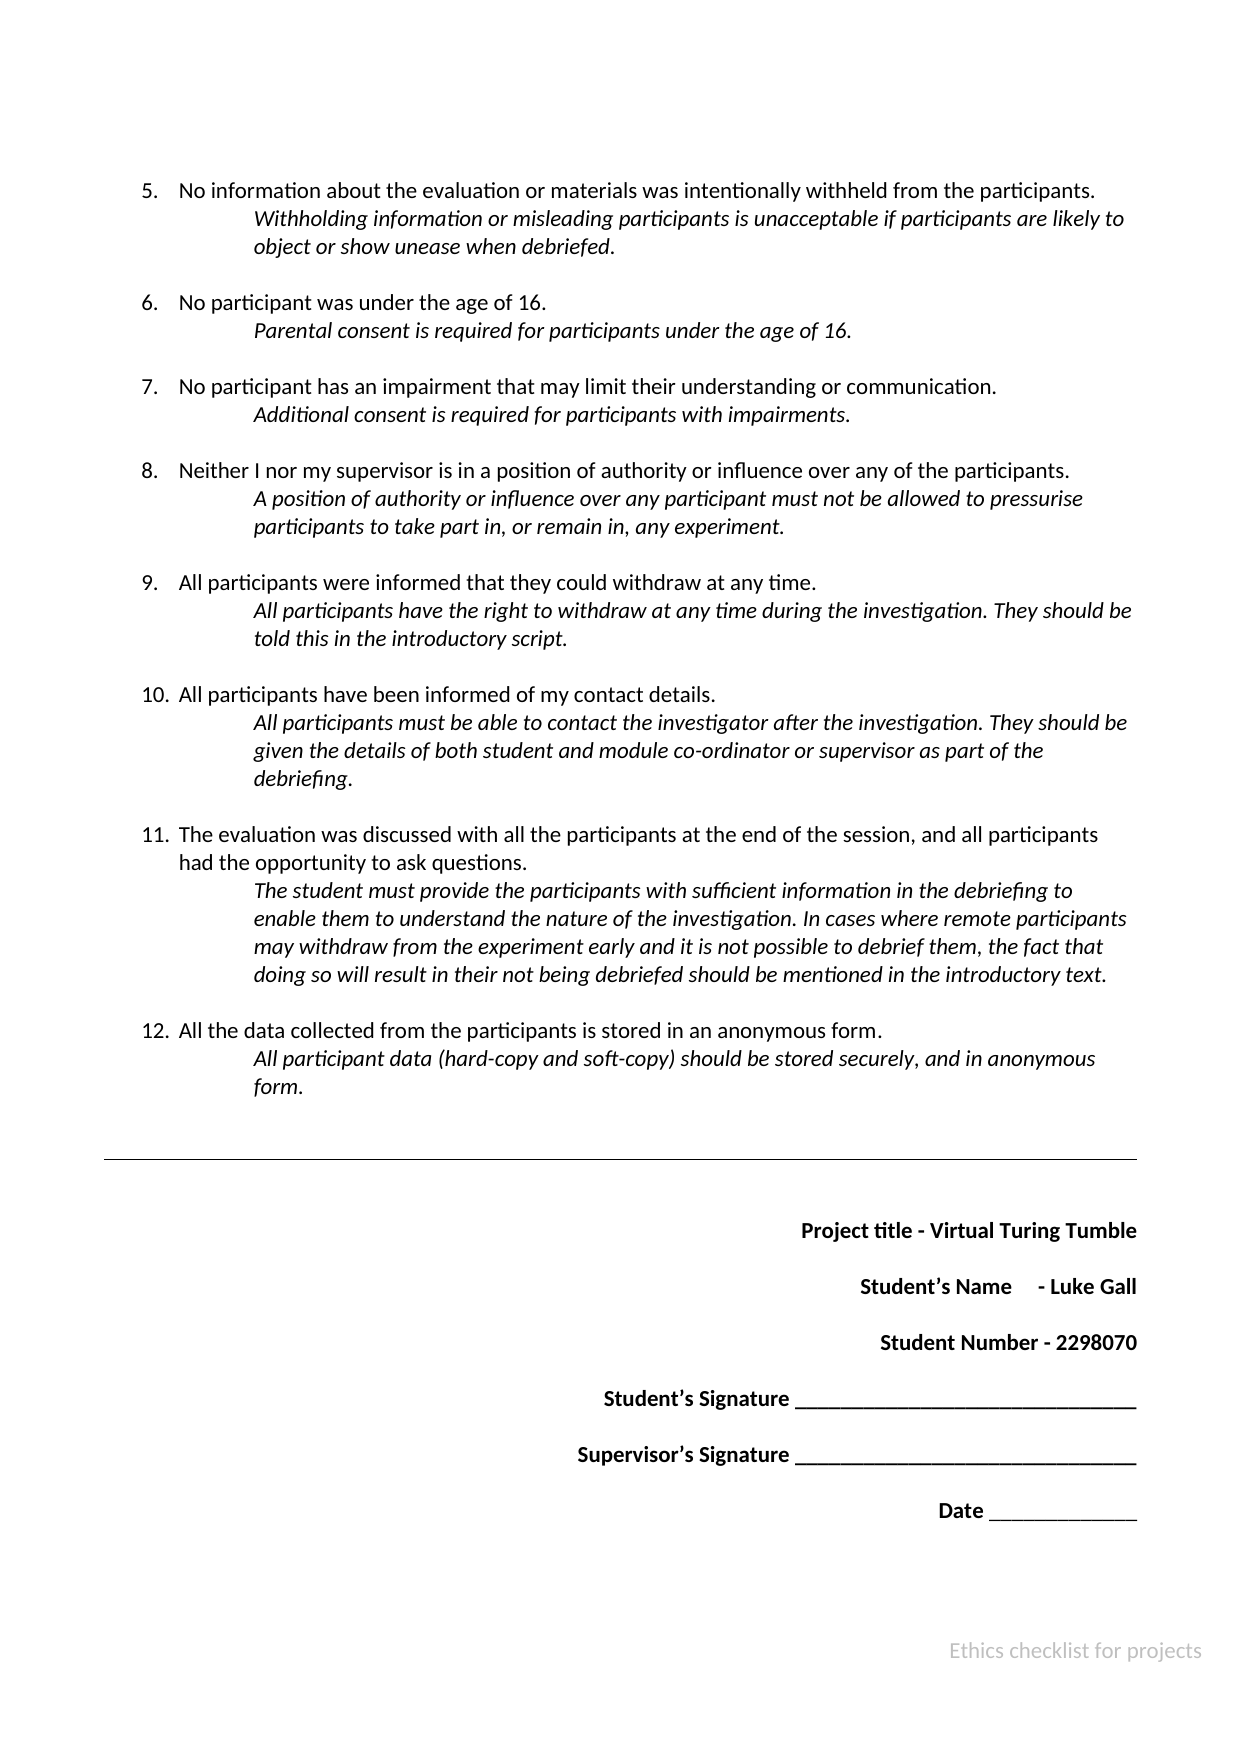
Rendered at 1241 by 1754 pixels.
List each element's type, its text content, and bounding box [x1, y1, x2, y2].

text Additional consent is required for participants with impairments. [216, 400, 1137, 428]
text Project title - Virtual Turing Tumble [103, 1216, 1137, 1244]
list All the data collected from the participants is stored in an anonymous form. [141, 1016, 1137, 1044]
text Student’s Signature ______________________________ [103, 1384, 1137, 1412]
text Student Number - 2298070 [103, 1328, 1137, 1356]
list Neither I nor my supervisor is in a position of authority or influence over any of the participants. [141, 456, 1137, 484]
text All participant data (hard-copy and soft-copy) should be stored securely, and in anonymous form. [253, 1044, 1137, 1100]
text Student’s Name - Luke Gall [103, 1272, 1137, 1300]
list All participants have been informed of my contact details. [141, 680, 1137, 708]
text Supervisor’s Signature ______________________________ [103, 1440, 1137, 1468]
list No participant was under the age of 16. [141, 288, 1137, 316]
text Withholding information or misleading participants is unacceptable if participants are likely to object or show unease when debriefed. [253, 204, 1137, 260]
text Date _____________ [103, 1496, 1137, 1524]
list No participant has an impairment that may limit their understanding or communication. [141, 372, 1137, 400]
list No information about the evaluation or materials was intentionally withheld from the participants. [141, 176, 1137, 204]
list The evaluation was discussed with all the participants at the end of the session, and all participants had the opportunity to ask questions. [141, 820, 1137, 876]
text All participants have the right to withdraw at any time during the investigation. They should be told this in the introductory script. [253, 596, 1137, 652]
text All participants must be able to contact the investigator after the investigation. They should be given the details of both student and module co-ordinator or supervisor as part of the debriefing. [253, 708, 1137, 792]
text Parental consent is required for participants under the age of 16. [216, 316, 1137, 344]
text Ethics checklist for projects [44, 1636, 1202, 1664]
text The student must provide the participants with sufficient information in the debriefing to enable them to understand the nature of the investigation. In cases where remote participants may withdraw from the experiment early and it is not possible to debrief them, the fact that doing so will result in their not being debriefed should be mentioned in the introductory text. [253, 876, 1137, 988]
text A position of authority or influence over any participant must not be allowed to pressurise participants to take part in, or remain in, any experiment. [253, 484, 1137, 540]
list All participants were informed that they could withdraw at any time. [141, 568, 1137, 596]
